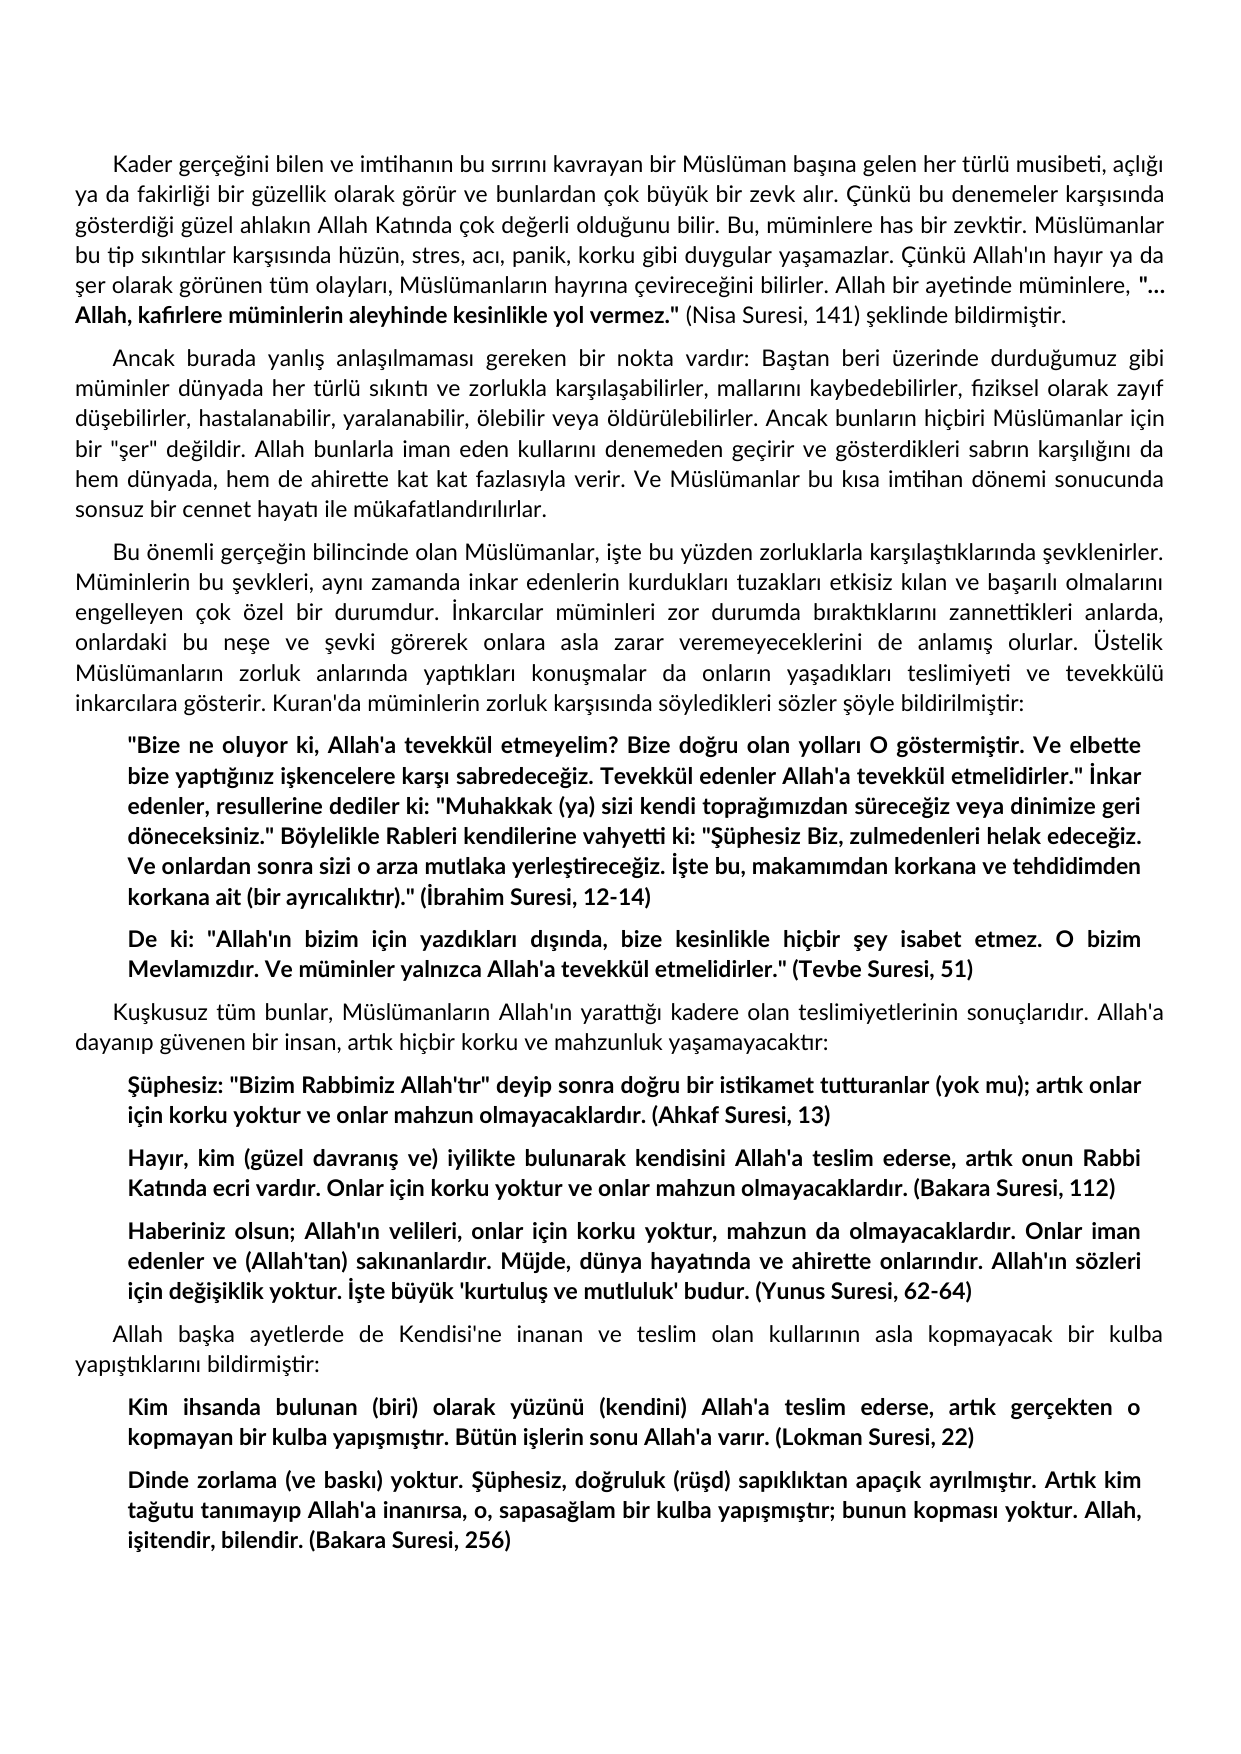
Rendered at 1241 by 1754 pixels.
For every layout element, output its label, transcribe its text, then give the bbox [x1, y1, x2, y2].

text Bu önemli gerçeğin bilincinde olan Müslümanlar, işte bu yüzden zorluklarla karşılaştıklarında şevklenirler. Müminlerin bu şevkleri, aynı zamanda inkar edenlerin kurdukları tuzakları etkisiz kılan ve başarılı olmalarını engelleyen çok özel bir durumdur. İnkarcılar müminleri zor durumda bıraktıklarını zannettikleri anlarda, onlardaki bu neşe ve şevki görerek onlara asla zarar veremeyeceklerini de anlamış olurlar. Üstelik Müslümanların zorluk anlarında yaptıkları konuşmalar da onların yaşadıkları teslimiyeti ve tevekkülü inkarcılara gösterir. Kuran'da müminlerin zorluk karşısında söyledikleri sözler şöyle bildirilmiştir: [75, 537, 1165, 716]
text "Bize ne oluyor ki, Allah'a tevekkül etmeyelim? Bize doğru olan yolları O göstermiştir. Ve elbette bize yaptığınız işkencelere karşı sabredeceğiz. Tevekkül edenler Allah'a tevekkül etmelidirler." İnkar edenler, resullerine dediler ki: "Muhakkak (ya) sizi kendi toprağımızdan süreceğiz veya dinimize geri döneceksiniz." Böylelikle Rableri kendilerine vahyetti ki: "Şüphesiz Biz, zulmedenleri helak edeceğiz. Ve onlardan sonra sizi o arza mutlaka yerleştireceğiz. İşte bu, makamımdan korkana ve tehdidimden korkana ait (bir ayrıcalıktır)." (İbrahim Suresi, 12-14) [127, 731, 1143, 910]
text Şüphesiz: "Bizim Rabbimiz Allah'tır" deyip sonra doğru bir istikamet tutturanlar (yok mu); artık onlar için korku yoktur ve onlar mahzun olmayacaklardır. (Ahkaf Suresi, 13) [127, 1071, 1143, 1128]
text Kader gerçeğini bilen ve imtihanın bu sırrını kavrayan bir Müslüman başına gelen her türlü musibeti, açlığı ya da fakirliği bir güzellik olarak görür ve bunlardan çok büyük bir zevk alır. Çünkü bu denemeler karşısında gösterdiği güzel ahlakın Allah Katında çok değerli olduğunu bilir. Bu, müminlere has bir zevktir. Müslümanlar bu tip sıkıntılar karşısında hüzün, stres, acı, panik, korku gibi duygular yaşamazlar. Çünkü Allah'ın hayır ya da şer olarak görünen tüm olayları, Müslümanların hayrına çevireceğini bilirler. Allah bir ayetinde müminlere, "… Allah, kafirlere müminlerin aleyhinde kesinlikle yol vermez." (Nisa Suresi, 141) şeklinde bildirmiştir. [75, 150, 1165, 328]
text Ancak burada yanlış anlaşılmaması gereken bir nokta vardır: Baştan beri üzerinde durduğumuz gibi müminler dünyada her türlü sıkıntı ve zorlukla karşılaşabilirler, mallarını kaybedebilirler, fiziksel olarak zayıf düşebilirler, hastalanabilir, yaralanabilir, ölebilir veya öldürülebilirler. Ancak bunların hiçbiri Müslümanlar için bir "şer" değildir. Allah bunlarla iman eden kullarını denemeden geçirir ve gösterdikleri sabrın karşılığını da hem dünyada, hem de ahirette kat kat fazlasıyla verir. Ve Müslümanlar bu kısa imtihan dönemi sonucunda sonsuz bir cennet hayatı ile mükafatlandırılırlar. [75, 344, 1165, 522]
text Kuşkusuz tüm bunlar, Müslümanların Allah'ın yarattığı kadere olan teslimiyetlerinin sonuçlarıdır. Allah'a dayanıp güvenen bir insan, artık hiçbir korku ve mahzunluk yaşamayacaktır: [75, 998, 1165, 1056]
text Haberiniz olsun; Allah'ın velileri, onlar için korku yoktur, mahzun da olmayacaklardır. Onlar iman edenler ve (Allah'tan) sakınanlardır. Müjde, dünya hayatında ve ahirette onlarındır. Allah'ın sözleri için değişiklik yoktur. İşte büyük 'kurtuluş ve mutluluk' budur. (Yunus Suresi, 62-64) [127, 1217, 1143, 1304]
text Kim ihsanda bulunan (biri) olarak yüzünü (kendini) Allah'a teslim ederse, artık gerçekten o kopmayan bir kulba yapışmıştır. Bütün işlerin sonu Allah'a varır. (Lokman Suresi, 22) [127, 1393, 1143, 1450]
text Hayır, kim (güzel davranış ve) iyilikte bulunarak kendisini Allah'a teslim ederse, artık onun Rabbi Katında ecri vardır. Onlar için korku yoktur ve onlar mahzun olmayacaklardır. (Bakara Suresi, 112) [127, 1144, 1143, 1201]
text Dinde zorlama (ve baskı) yoktur. Şüphesiz, doğruluk (rüşd) sapıklıktan apaçık ayrılmıştır. Artık kim tağutu tanımayıp Allah'a inanırsa, o, sapasağlam bir kulba yapışmıştır; bunun kopması yoktur. Allah, işitendir, bilendir. (Bakara Suresi, 256) [127, 1466, 1143, 1553]
text De ki: "Allah'ın bizim için yazdıkları dışında, bize kesinlikle hiçbir şey isabet etmez. O bizim Mevlamızdır. Ve müminler yalnızca Allah'a tevekkül etmelidirler." (Tevbe Suresi, 51) [127, 925, 1143, 983]
text Allah başka ayetlerde de Kendisi'ne inanan ve teslim olan kullarının asla kopmayacak bir kulba yapıştıklarını bildirmiştir: [75, 1320, 1165, 1377]
